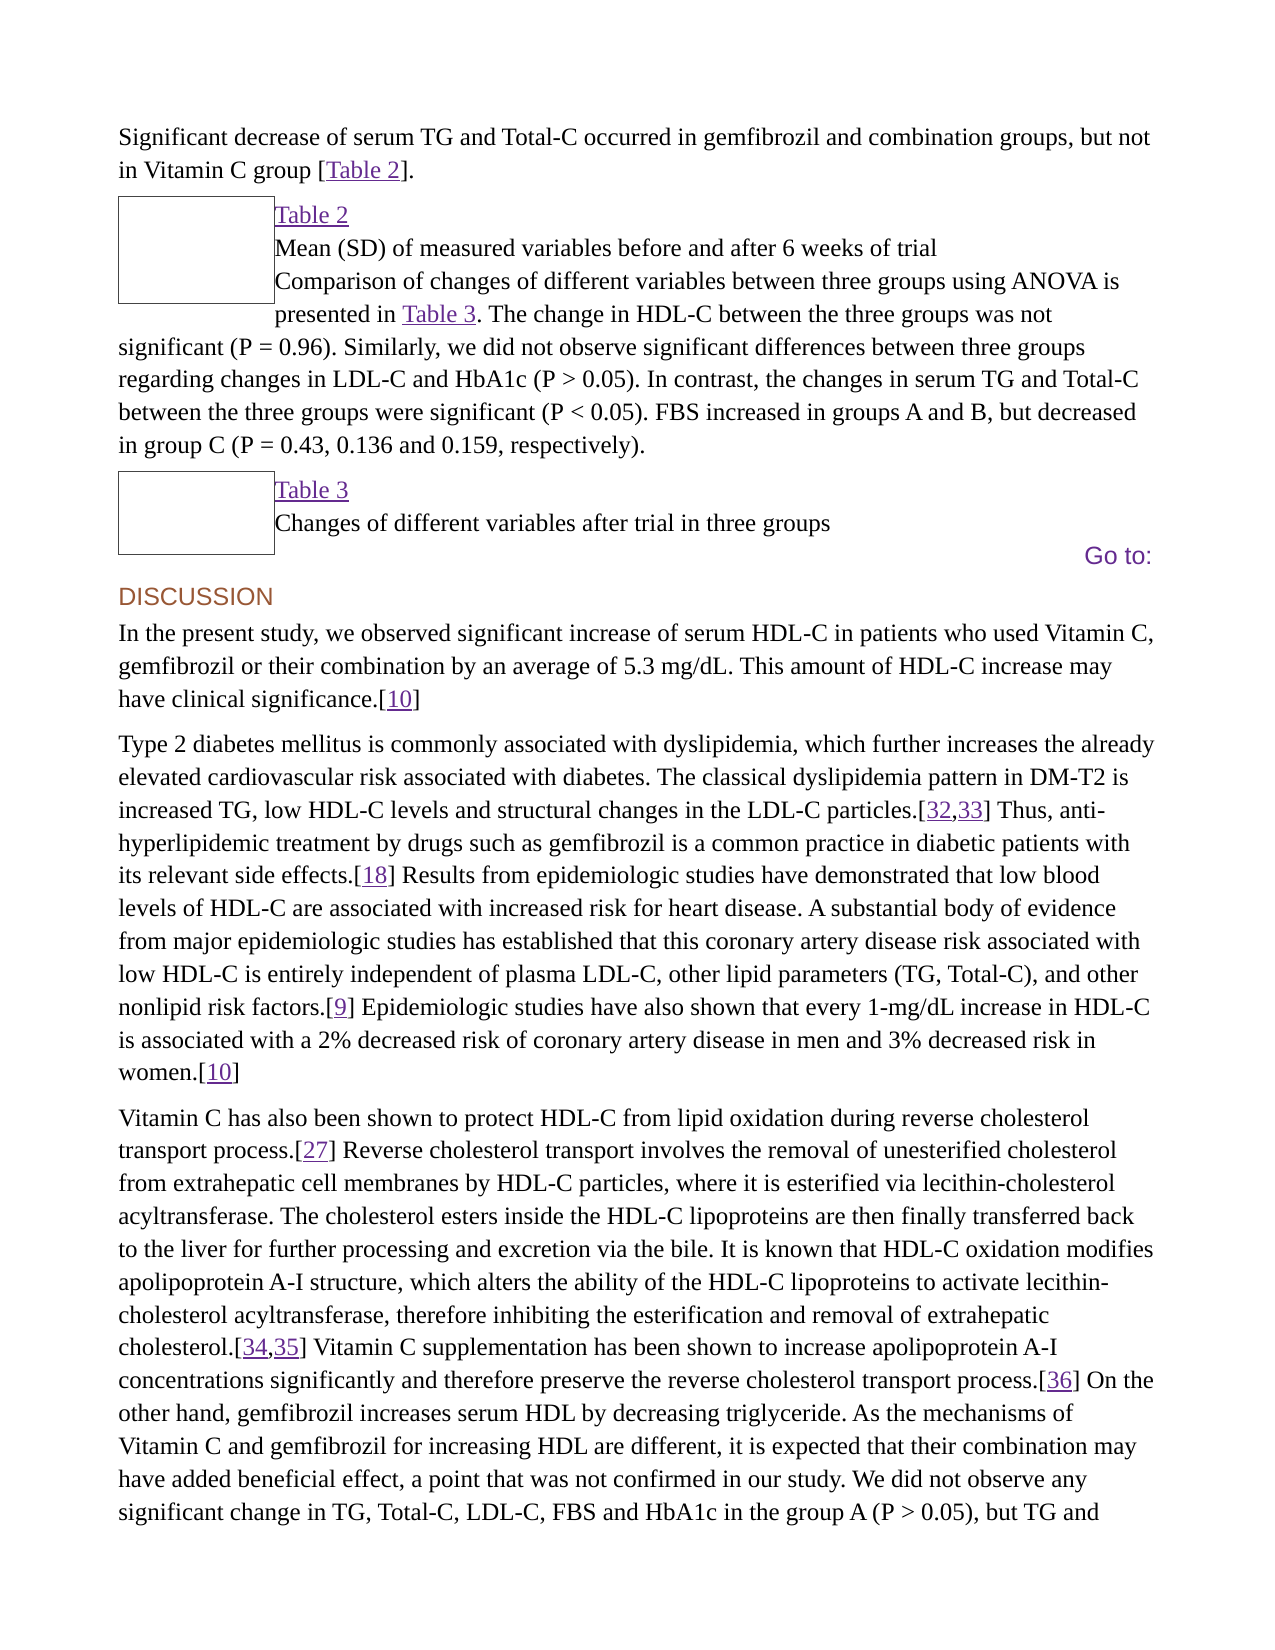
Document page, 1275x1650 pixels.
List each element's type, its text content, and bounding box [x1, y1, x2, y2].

text Changes of different variables after trial in three groups [275, 504, 1157, 537]
text Table 2 [275, 196, 1157, 229]
text Table 3 [275, 471, 1157, 504]
text Significant decrease of serum TG and Total-C occurred in gemfibrozil and combination groups, but not in Vitamin C group [Table 2]. [118, 118, 1157, 184]
text Vitamin C has also been shown to protect HDL-C from lipid oxidation during reverse cholesterol transport process.[27] Reverse cholesterol transport involves the removal of unesterified cholesterol from extrahepatic cell membranes by HDL-C particles, where it is esterified via lecithin-cholesterol acyltransferase. The cholesterol esters inside the HDL-C lipoproteins are then finally transferred back to the liver for further processing and excretion via the bile. It is known that HDL-C oxidation modifies apolipoprotein A-I structure, which alters the ability of the HDL-C lipoproteins to activate lecithin-cholesterol acyltransferase, therefore inhibiting the esterification and removal of extrahepatic cholesterol.[34,35] Vitamin C supplementation has been shown to increase apolipoprotein A-I concentrations significantly and therefore preserve the reverse cholesterol transport process.[36] On the other hand, gemfibrozil increases serum HDL by decreasing triglyceride. As the mechanisms of Vitamin C and gemfibrozil for increasing HDL are different, it is expected that their combination may have added beneficial effect, a point that was not confirmed in our study. We did not observe any significant change in TG, Total-C, LDL-C, FBS and HbA1c in the group A (P > 0.05), but TG and [118, 1099, 1157, 1525]
text [119, 197, 274, 303]
subtitle DISCUSSION [118, 582, 1157, 611]
text Go to: [118, 537, 1152, 570]
text Type 2 diabetes mellitus is commonly associated with dyslipidemia, which further increases the already elevated cardiovascular risk associated with diabetes. The classical dyslipidemia pattern in DM-T2 is increased TG, low HDL-C levels and structural changes in the LDL-C particles.[32,33] Thus, anti-hyperlipidemic treatment by drugs such as gemfibrozil is a common practice in diabetic patients with its relevant side effects.[18] Results from epidemiologic studies have demonstrated that low blood levels of HDL-C are associated with increased risk for heart disease. A substantial body of evidence from major epidemiologic studies has established that this coronary artery disease risk associated with low HDL-C is entirely independent of plasma LDL-C, other lipid parameters (TG, Total-C), and other nonlipid risk factors.[9] Epidemiologic studies have also shown that every 1-mg/dL increase in HDL-C is associated with a 2% decreased risk of coronary artery disease in men and 3% decreased risk in women.[10] [118, 725, 1157, 1086]
text Comparison of changes of different variables between three groups using ANOVA is presented in Table 3. The change in HDL-C between the three groups was not significant (P = 0.96). Similarly, we did not observe significant differences between three groups regarding changes in LDL-C and HbA1c (P > 0.05). In contrast, the changes in serum TG and Total-C between the three groups were significant (P < 0.05). FBS increased in groups A and B, but decreased in group C (P = 0.43, 0.136 and 0.159, respectively). [118, 262, 1157, 459]
text [119, 472, 274, 554]
text Mean (SD) of measured variables before and after 6 weeks of trial [275, 229, 1157, 262]
text In the present study, we observed significant increase of serum HDL-C in patients who used Vitamin C, gemfibrozil or their combination by an average of 5.3 mg/dL. This amount of HDL-C increase may have clinical significance.[10] [118, 614, 1157, 713]
